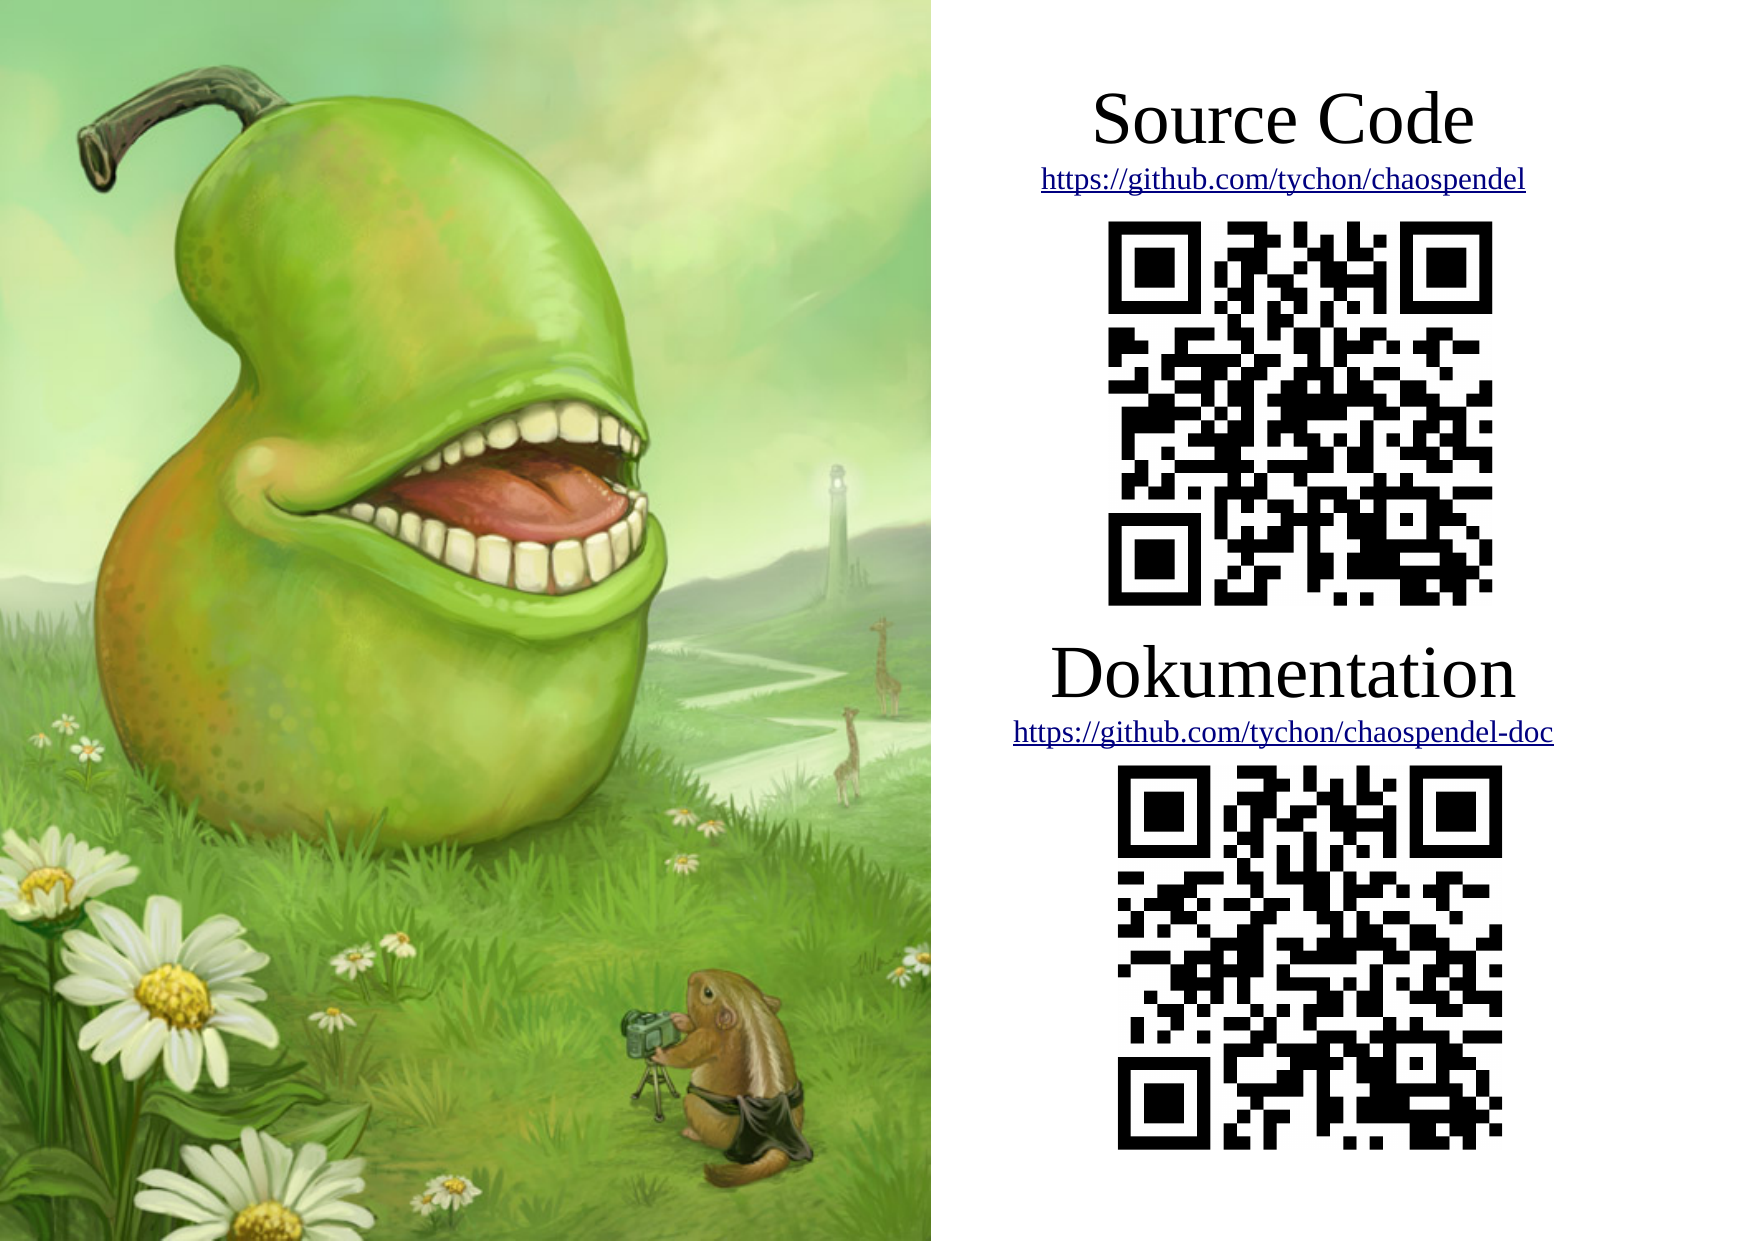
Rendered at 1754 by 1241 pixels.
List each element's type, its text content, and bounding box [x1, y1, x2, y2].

picture [0, 0, 931, 1241]
text Dokumentation [931, 196, 1636, 713]
picture [1108, 221, 1493, 606]
text https://github.com/tychon/chaospendel-doc [931, 713, 1636, 749]
text Source Code [931, 74, 1636, 160]
picture [1117, 765, 1503, 1150]
text https://github.com/tychon/chaospendel [931, 160, 1636, 196]
